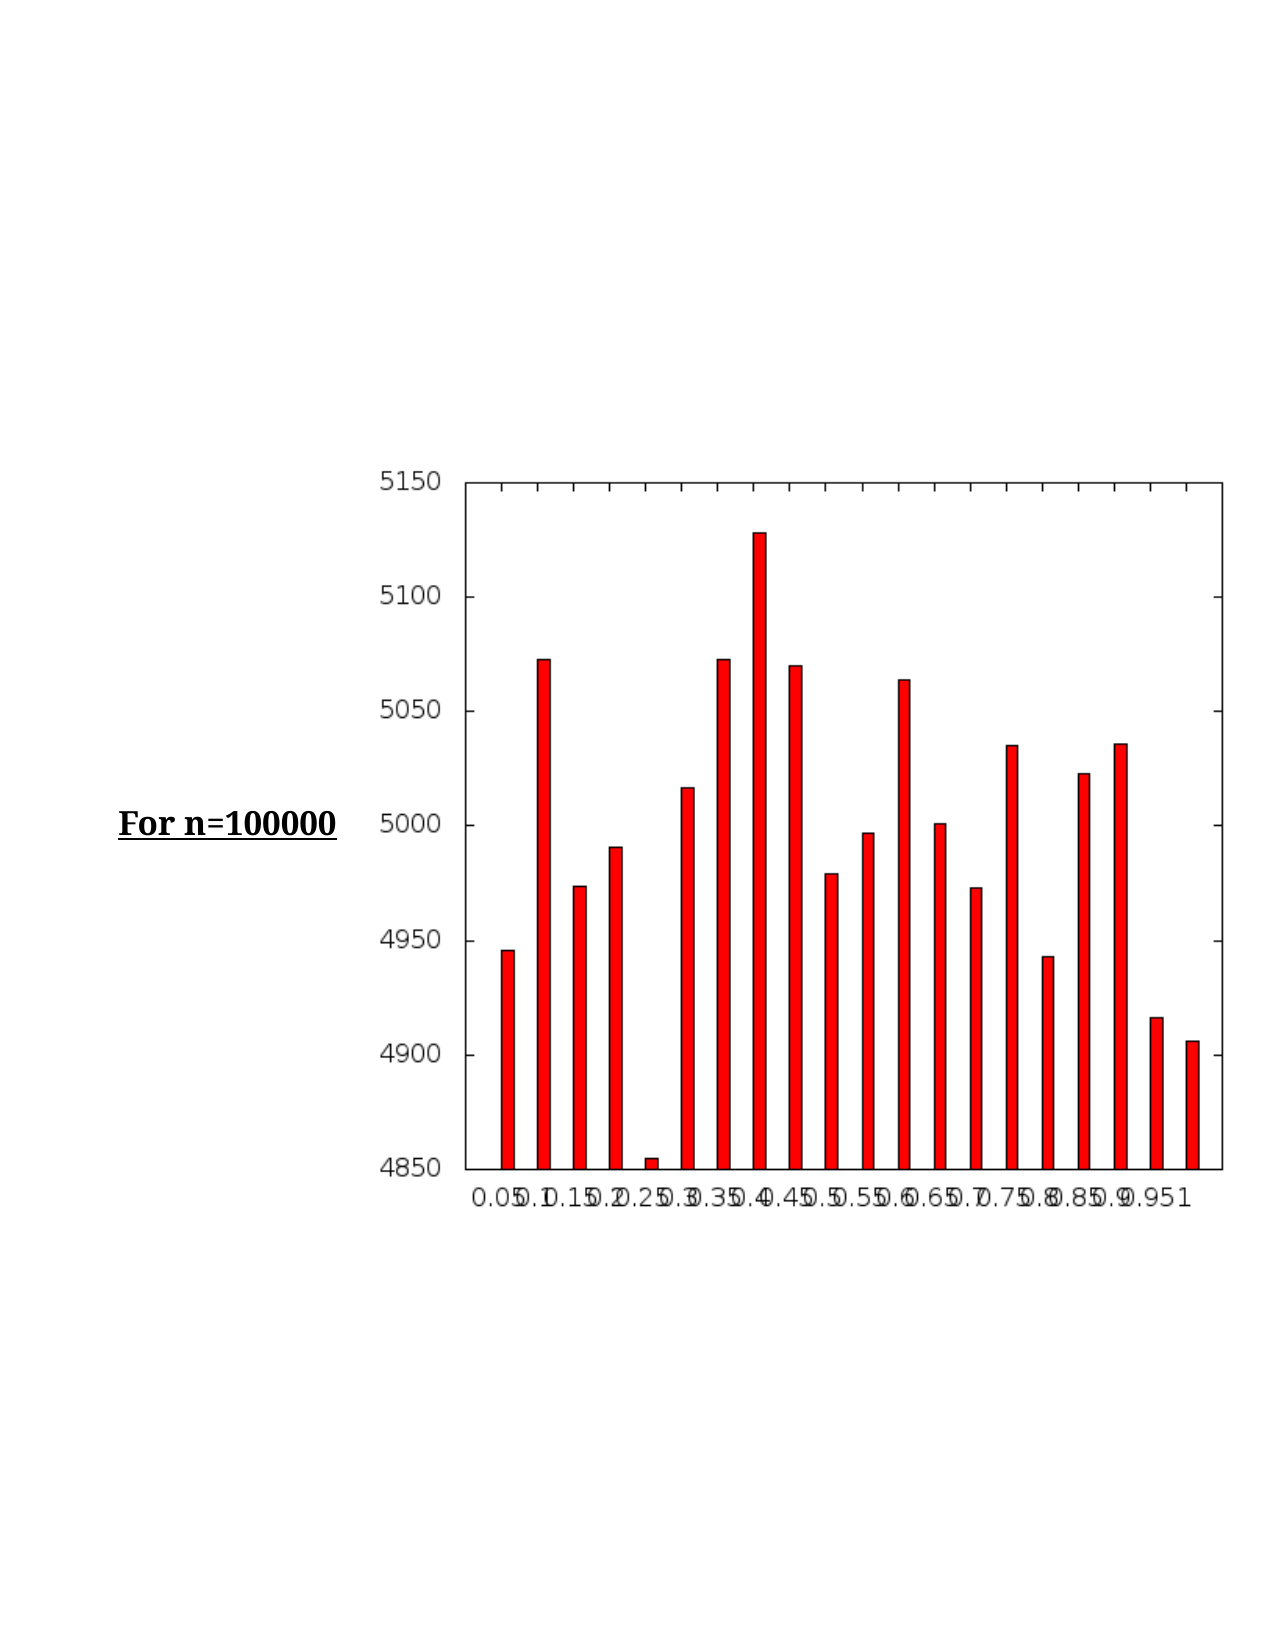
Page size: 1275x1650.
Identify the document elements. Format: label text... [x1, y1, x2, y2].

text For n=100000 [118, 799, 337, 838]
picture [337, 448, 1275, 1230]
text [118, 840, 337, 845]
